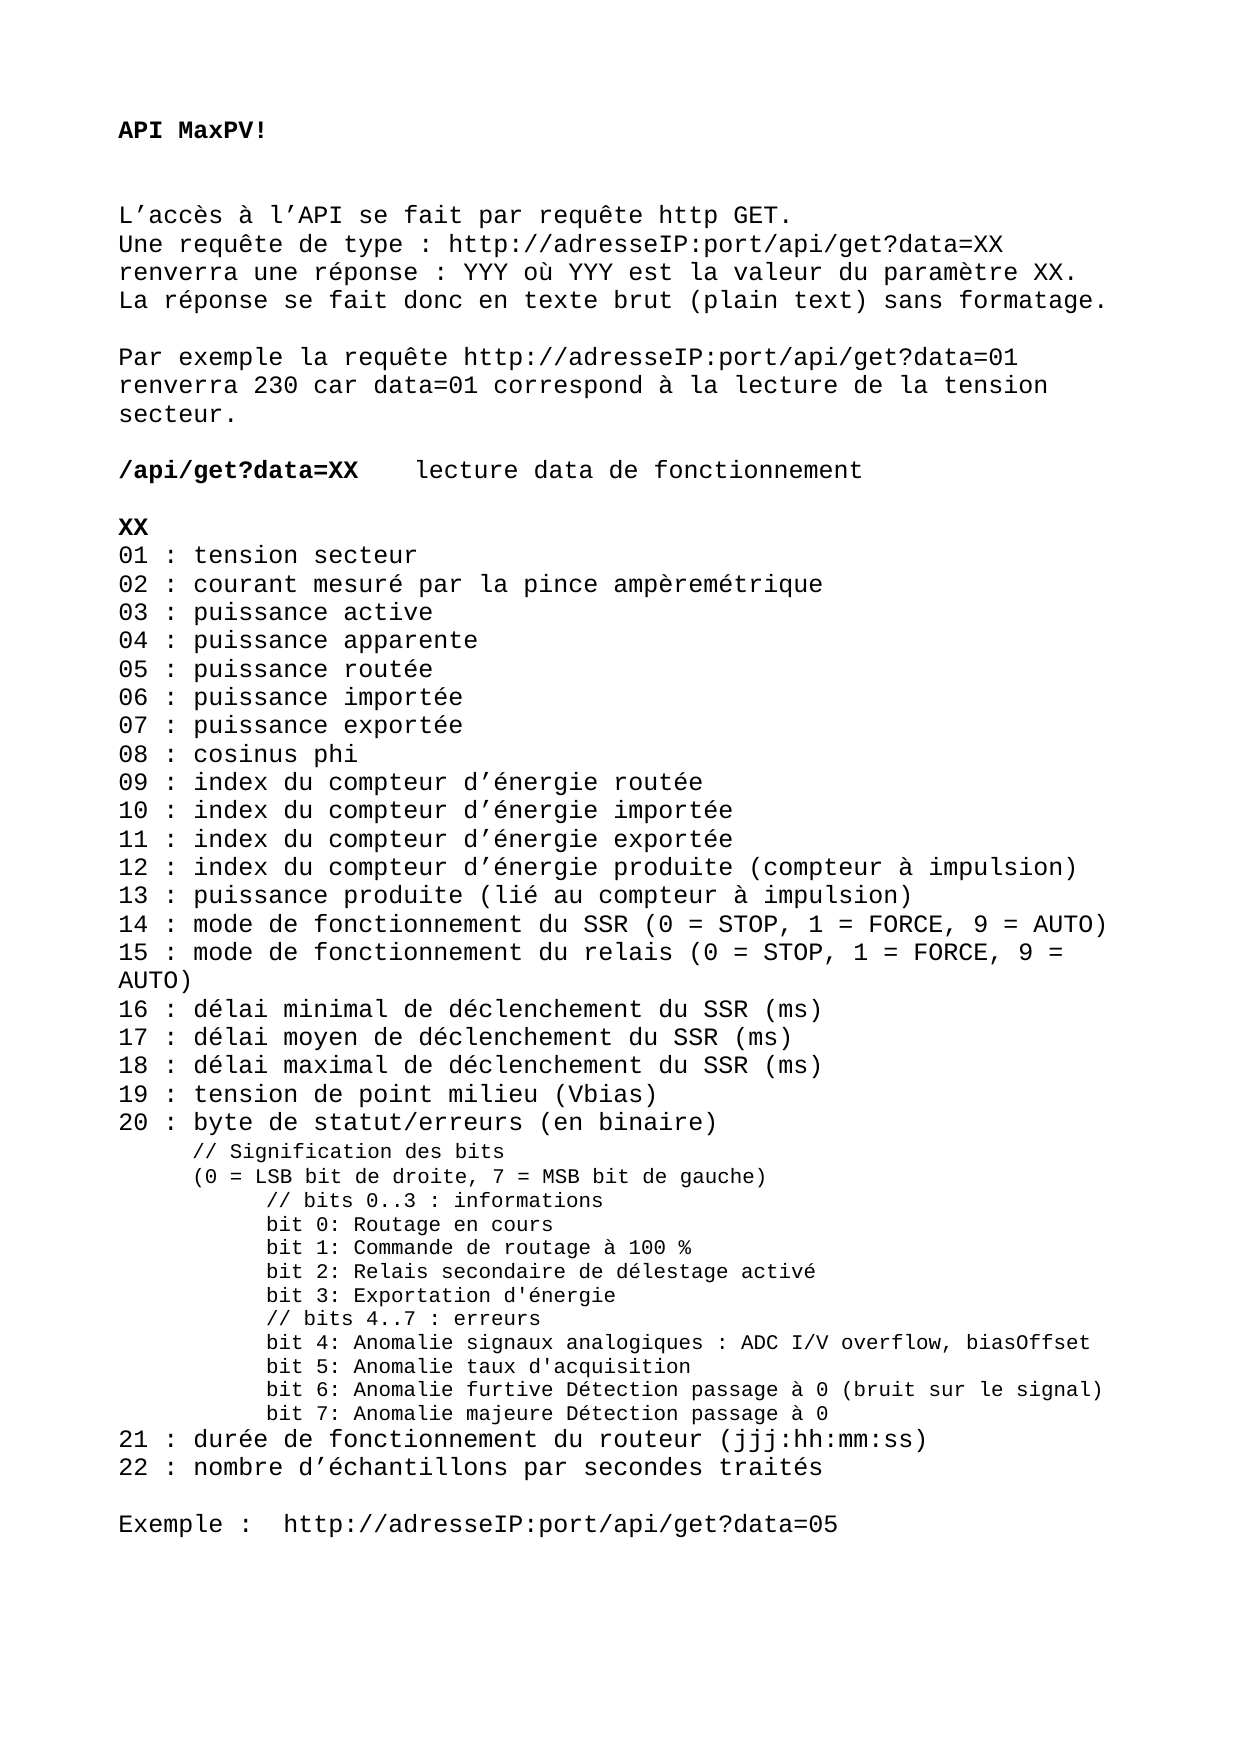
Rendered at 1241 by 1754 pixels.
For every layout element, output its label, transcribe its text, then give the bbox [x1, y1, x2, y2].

text 08 : cosinus phi [118, 741, 1122, 770]
text 09 : index du compteur d’énergie routée [118, 770, 1122, 798]
text 06 : puissance importée [118, 685, 1122, 713]
text renverra une réponse : YYY où YYY est la valeur du paramètre XX. La réponse se fait donc en texte brut (plain text) sans formatage. [118, 260, 1122, 316]
text 03 : puissance active [118, 600, 1122, 628]
text bit 2: Relais secondaire de délestage activé [118, 1261, 1122, 1285]
text (0 = LSB bit de droite, 7 = MSB bit de gauche) [118, 1166, 1122, 1190]
text 13 : puissance produite (lié au compteur à impulsion) [118, 883, 1122, 911]
text 16 : délai minimal de déclenchement du SSR (ms) [118, 996, 1122, 1025]
text 02 : courant mesuré par la pince ampèremétrique [118, 571, 1122, 600]
text bit 0: Routage en cours [118, 1214, 1122, 1237]
text Par exemple la requête http://adresseIP:port/api/get?data=01 renverra 230 car data=01 correspond à la lecture de la tension secteur. [118, 345, 1122, 430]
text 17 : délai moyen de déclenchement du SSR (ms) [118, 1025, 1122, 1053]
text API MaxPV! [118, 118, 1122, 146]
text 04 : puissance apparente [118, 628, 1122, 656]
text bit 5: Anomalie taux d'acquisition [118, 1356, 1122, 1379]
text L’accès à l’API se fait par requête http GET. [118, 203, 1122, 231]
text 12 : index du compteur d’énergie produite (compteur à impulsion) [118, 855, 1122, 883]
text bit 3: Exportation d'énergie [118, 1285, 1122, 1308]
text 10 : index du compteur d’énergie importée [118, 798, 1122, 826]
text 22 : nombre d’échantillons par secondes traités [118, 1455, 1122, 1483]
text Exemple : http://adresseIP:port/api/get?data=05 [118, 1512, 1122, 1540]
text /api/get?data=XX lecture data de fonctionnement [118, 458, 1122, 486]
text 11 : index du compteur d’énergie exportée [118, 826, 1122, 855]
text 01 : tension secteur [118, 543, 1122, 571]
text 18 : délai maximal de déclenchement du SSR (ms) [118, 1053, 1122, 1081]
text 05 : puissance routée [118, 656, 1122, 685]
text 15 : mode de fonctionnement du relais (0 = STOP, 1 = FORCE, 9 = AUTO) [118, 940, 1122, 996]
text Une requête de type : http://adresseIP:port/api/get?data=XX [118, 231, 1122, 260]
text 21 : durée de fonctionnement du routeur (jjj:hh:mm:ss) [118, 1427, 1122, 1455]
text 07 : puissance exportée [118, 713, 1122, 741]
text // Signification des bits [118, 1138, 1122, 1166]
text // bits 0..3 : informations [118, 1190, 1122, 1214]
text bit 1: Commande de routage à 100 % [118, 1237, 1122, 1261]
text bit 7: Anomalie majeure Détection passage à 0 [118, 1403, 1122, 1427]
text 19 : tension de point milieu (Vbias) [118, 1081, 1122, 1110]
text XX [118, 515, 1122, 543]
text bit 4: Anomalie signaux analogiques : ADC I/V overflow, biasOffset [118, 1332, 1122, 1356]
text // bits 4..7 : erreurs [118, 1308, 1122, 1332]
text bit 6: Anomalie furtive Détection passage à 0 (bruit sur le signal) [118, 1379, 1122, 1403]
text 20 : byte de statut/erreurs (en binaire) [118, 1110, 1122, 1138]
text 14 : mode de fonctionnement du SSR (0 = STOP, 1 = FORCE, 9 = AUTO) [118, 911, 1122, 940]
